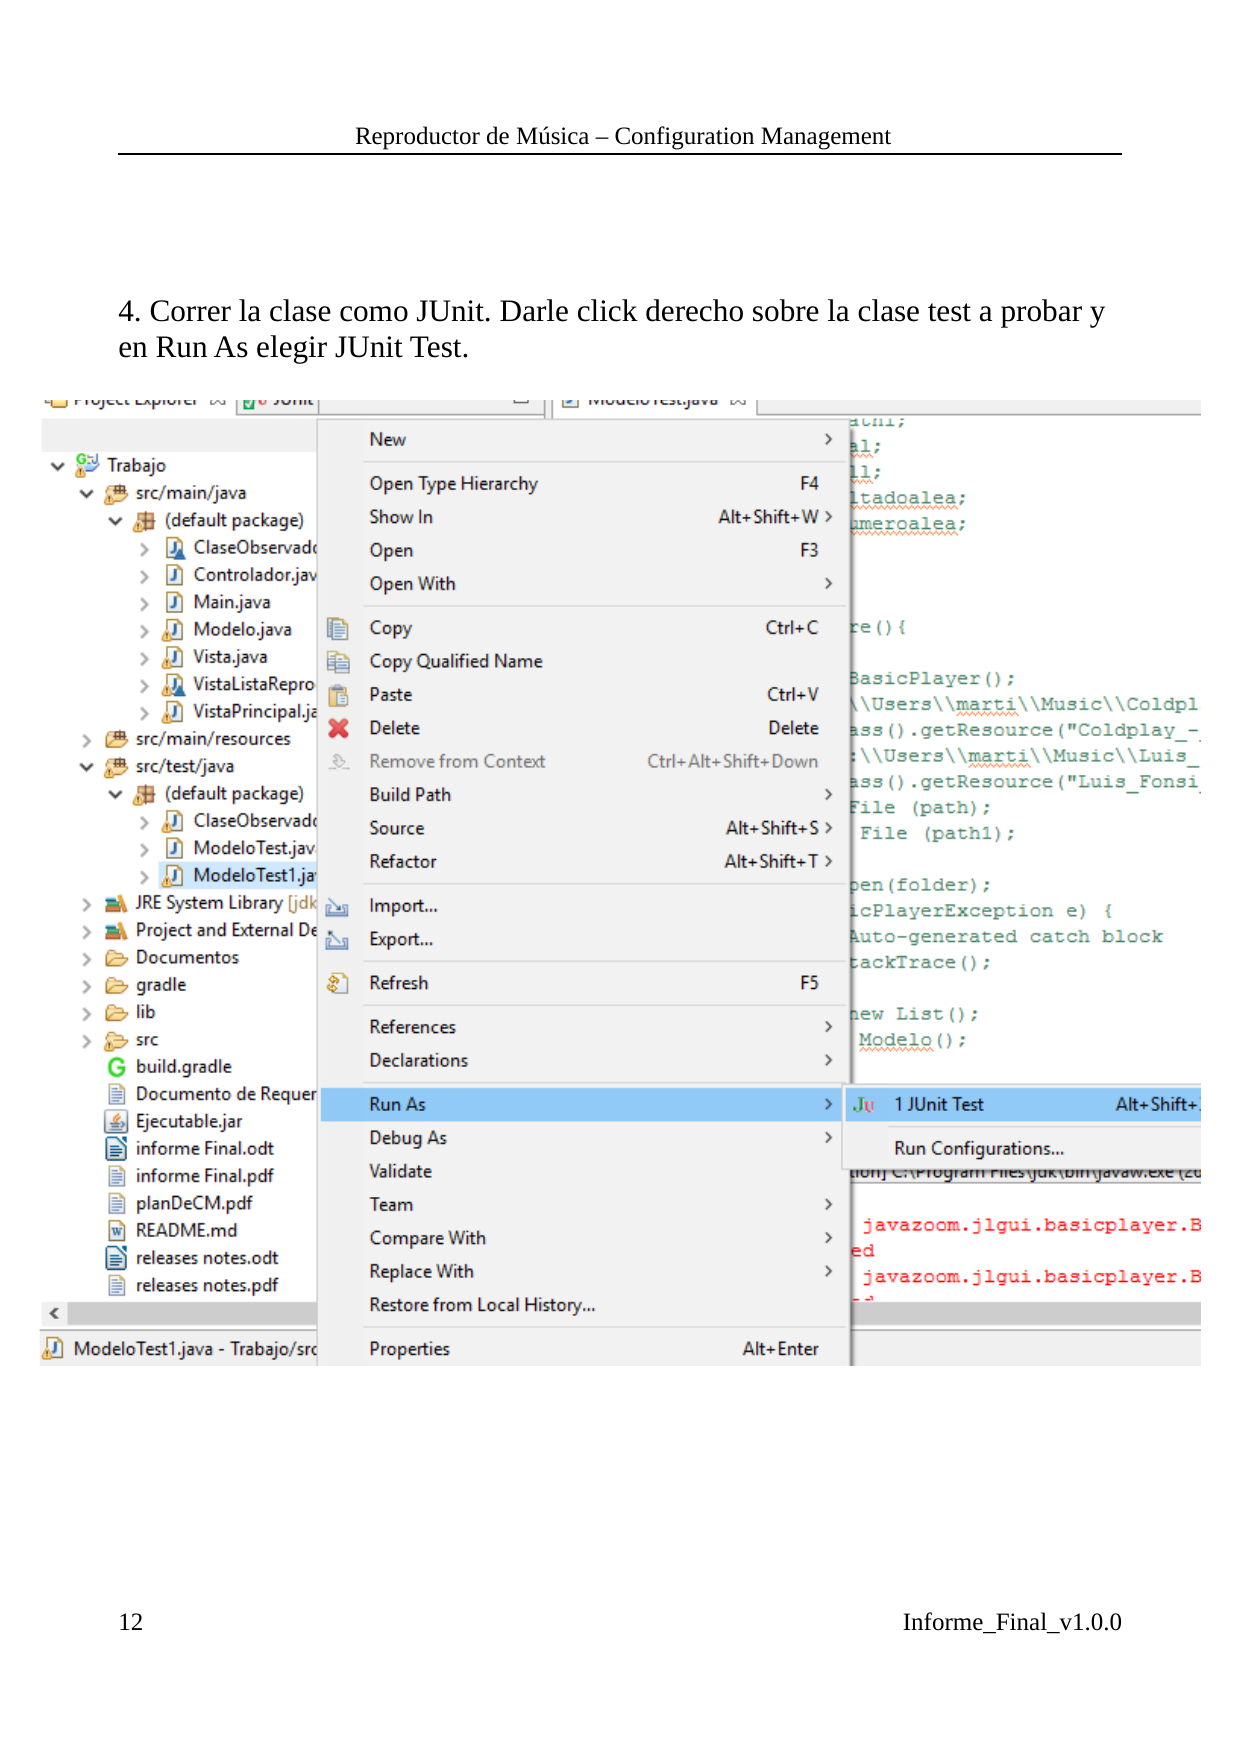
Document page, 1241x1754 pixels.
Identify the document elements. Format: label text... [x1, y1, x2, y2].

text 4. Correr la clase como JUnit. Darle click derecho sobre la clase test a probar y en Run As elegir JUnit Test. [118, 292, 1122, 364]
picture [39, 400, 1201, 1366]
